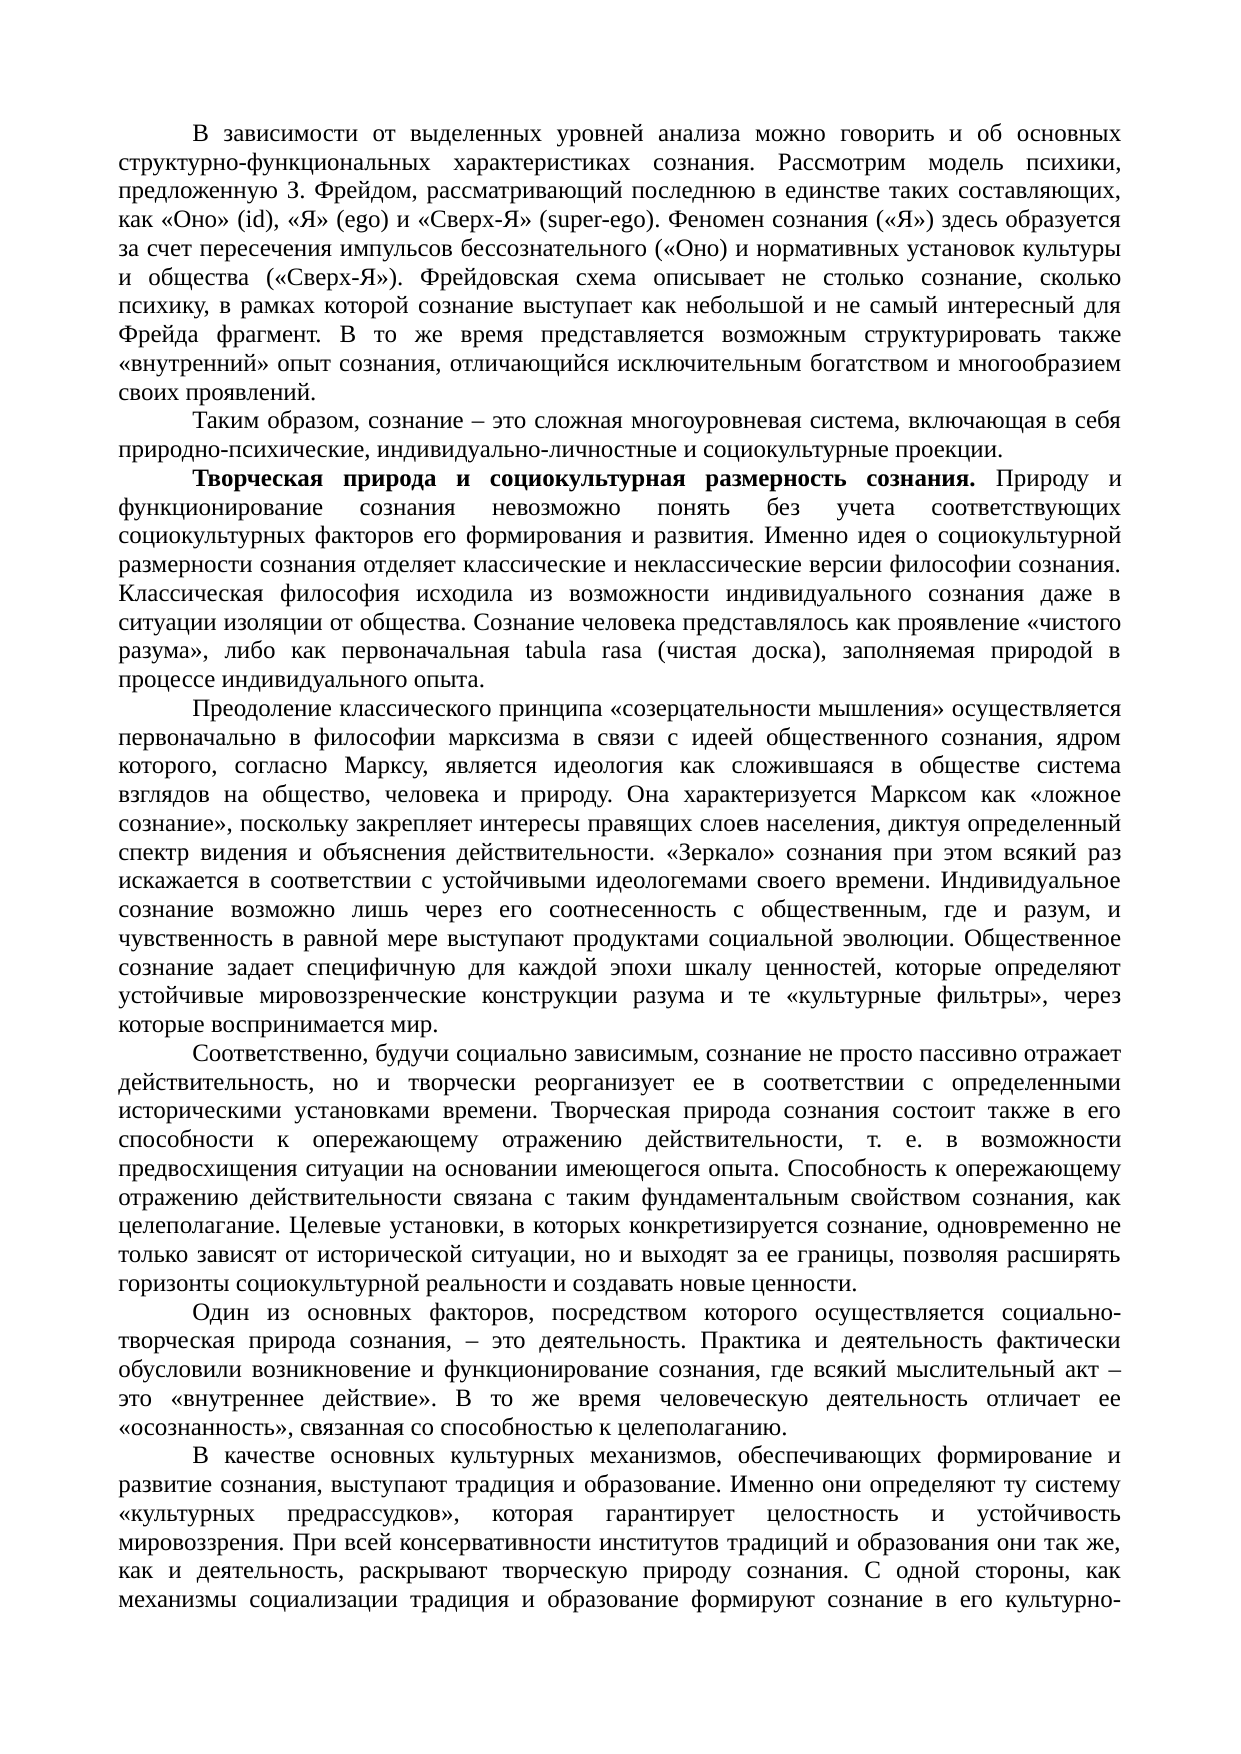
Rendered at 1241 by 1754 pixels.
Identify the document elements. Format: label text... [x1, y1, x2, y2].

text В зависимости от выделенных уровней анализа можно говорить и об основных структурно-функциональных характеристиках сознания. Рассмотрим модель психики, предложенную З. Фрейдом, рассматривающий последнюю в единстве таких составляющих, как «Оно» (id), «Я» (ego) и «Сверх-Я» (super-ego). Феномен сознания («Я») здесь образуется за счет пересечения импульсов бессознательного («Оно) и нормативных установок культуры и общества («Сверх-Я»). Фрейдовская схема описывает не столько сознание, сколько психику, в рамках которой сознание выступает как небольшой и не самый интересный для Фрейда фрагмент. В то же время представляется возможным структурировать также «внутренний» опыт сознания, отличающийся исключительным богатством и многообразием своих проявлений. [118, 118, 1122, 406]
text Соответственно, будучи социально зависимым, сознание не просто пассивно отражает действительность, но и творчески реорганизует ее в соответствии с определенными историческими установками времени. Творческая природа сознания состоит также в его способности к опережающему отражению действительности, т. е. в возможности предвосхищения ситуации на основании имеющегося опыта. Способность к опережающему отражению действительности связана с таким фундаментальным свойством сознания, как целеполагание. Целевые установки, в которых конкретизируется сознание, одновременно не только зависят от исторической ситуации, но и выходят за ее границы, позволяя расширять горизонты социокультурной реальности и создавать новые ценности. [118, 1038, 1122, 1297]
text Таким образом, сознание – это сложная многоуровневая система, включающая в себя природно-психические, индивидуально-личностные и социокультурные проекции. [118, 406, 1122, 463]
text Один из основных факторов, посредством которого осуществляется социально-творческая природа сознания, – это деятельность. Практика и деятельность фактически обусловили возникновение и функционирование сознания, где всякий мыслительный акт – это «внутреннее действие». В то же время человеческую деятельность отличает ее «осознанность», связанная со способностью к целеполаганию. [118, 1297, 1122, 1441]
text В качестве основных культурных механизмов, обеспечивающих формирование и развитие сознания, выступают традиция и образование. Именно они определяют ту систему «культурных предрассудков», которая гарантирует целостность и устойчивость мировоззрения. При всей консервативности институтов традиций и образования они так же, как и деятельность, раскрывают творческую природу сознания. С одной стороны, как механизмы социализации традиция и образование формируют сознание в его культурно- [118, 1441, 1122, 1613]
text Преодоление классического принципа «созерцательности мышления» осуществляется первоначально в философии марксизма в связи с идеей общественного сознания, ядром которого, согласно Марксу, является идеология как сложившаяся в обществе система взглядов на общество, человека и природу. Она характеризуется Марксом как «ложное сознание», поскольку закрепляет интересы правящих слоев населения, диктуя определенный спектр видения и объяснения действительности. «Зеркало» сознания при этом всякий раз искажается в соответствии с устойчивыми идеологемами своего времени. Индивидуальное сознание возможно лишь через его соотнесенность с общественным, где и разум, и чувственность в равной мере выступают продуктами социальной эволюции. Общественное сознание задает специфичную для каждой эпохи шкалу ценностей, которые определяют устойчивые мировоззренческие конструкции разума и те «культурные фильтры», через которые воспринимается мир. [118, 693, 1122, 1038]
text Творческая природа и социокультурная размерность сознания. Природу и функционирование сознания невозможно понять без учета соответствующих социокультурных факторов его формирования и развития. Именно идея о социокультурной размерности сознания отделяет классические и неклассические версии философии сознания. Классическая философия исходила из возможности индивидуального сознания даже в ситуации изоляции от общества. Сознание человека представлялось как проявление «чистого разума», либо как первоначальная tabula rasa (чистая доска), заполняемая природой в процессе индивидуального опыта. [118, 463, 1122, 693]
